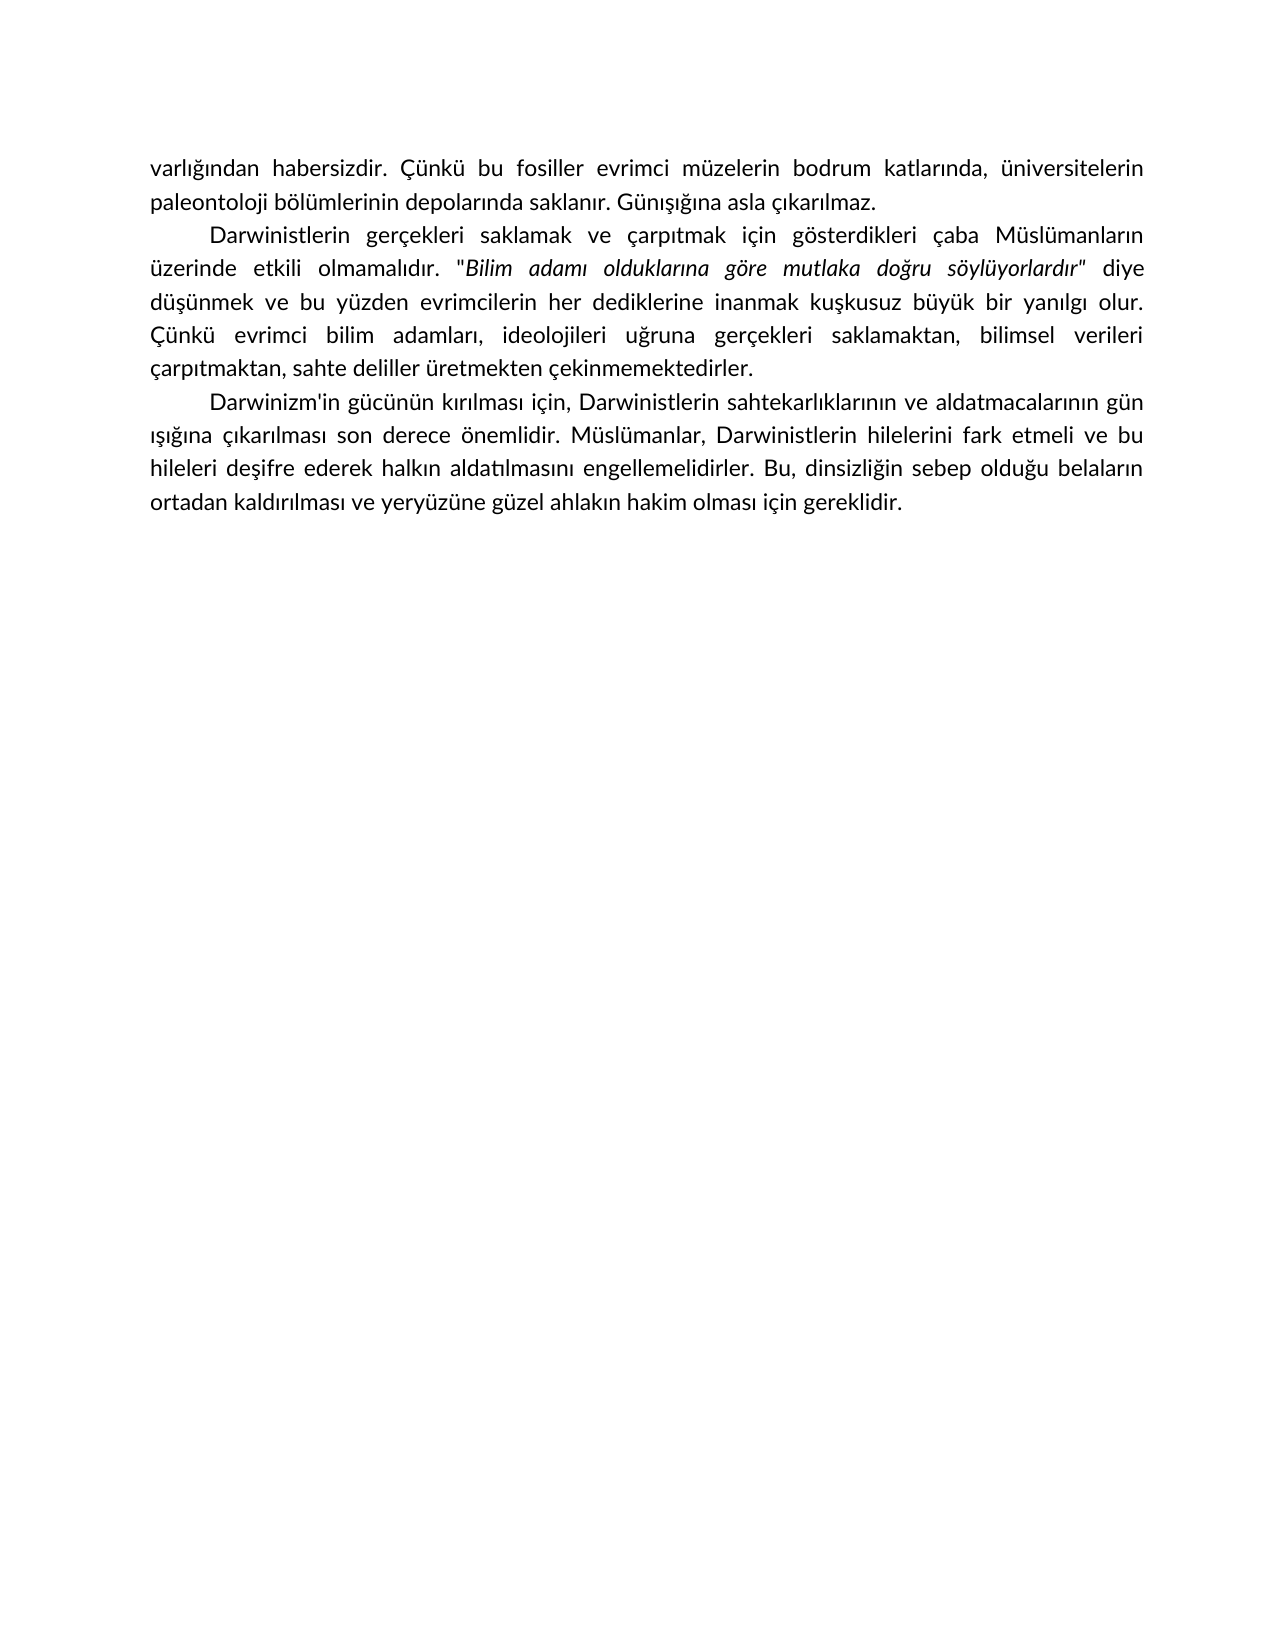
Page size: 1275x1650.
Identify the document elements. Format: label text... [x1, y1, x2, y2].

text Darwinistlerin gerçekleri saklamak ve çarpıtmak için gösterdikleri çaba Müslümanların üzerinde etkili olmamalıdır. "Bilim adamı olduklarına göre mutlaka doğru söylüyorlardır" diye düşünmek ve bu yüzden evrimcilerin her dediklerine inanmak kuşkusuz büyük bir yanılgı olur. Çünkü evrimci bilim adamları, ideolojileri uğruna gerçekleri saklamaktan, bilimsel verileri çarpıtmaktan, sahte deliller üretmekten çekinmemektedirler. [150, 217, 1145, 383]
text Darwinizm'in gücünün kırılması için, Darwinistlerin sahtekarlıklarının ve aldatmacalarının gün ışığına çıkarılması son derece önemlidir. Müslümanlar, Darwinistlerin hilelerini fark etmeli ve bu hileleri deşifre ederek halkın aldatılmasını engellemelidirler. Bu, dinsizliğin sebep olduğu belaların ortadan kaldırılması ve yeryüzüne güzel ahlakın hakim olması için gereklidir. [150, 383, 1145, 517]
text varlığından habersizdir. Çünkü bu fosiller evrimci müzelerin bodrum katlarında, üniversitelerin paleontoloji bölümlerinin depolarında saklanır. Günışığına asla çıkarılmaz. [150, 150, 1145, 217]
